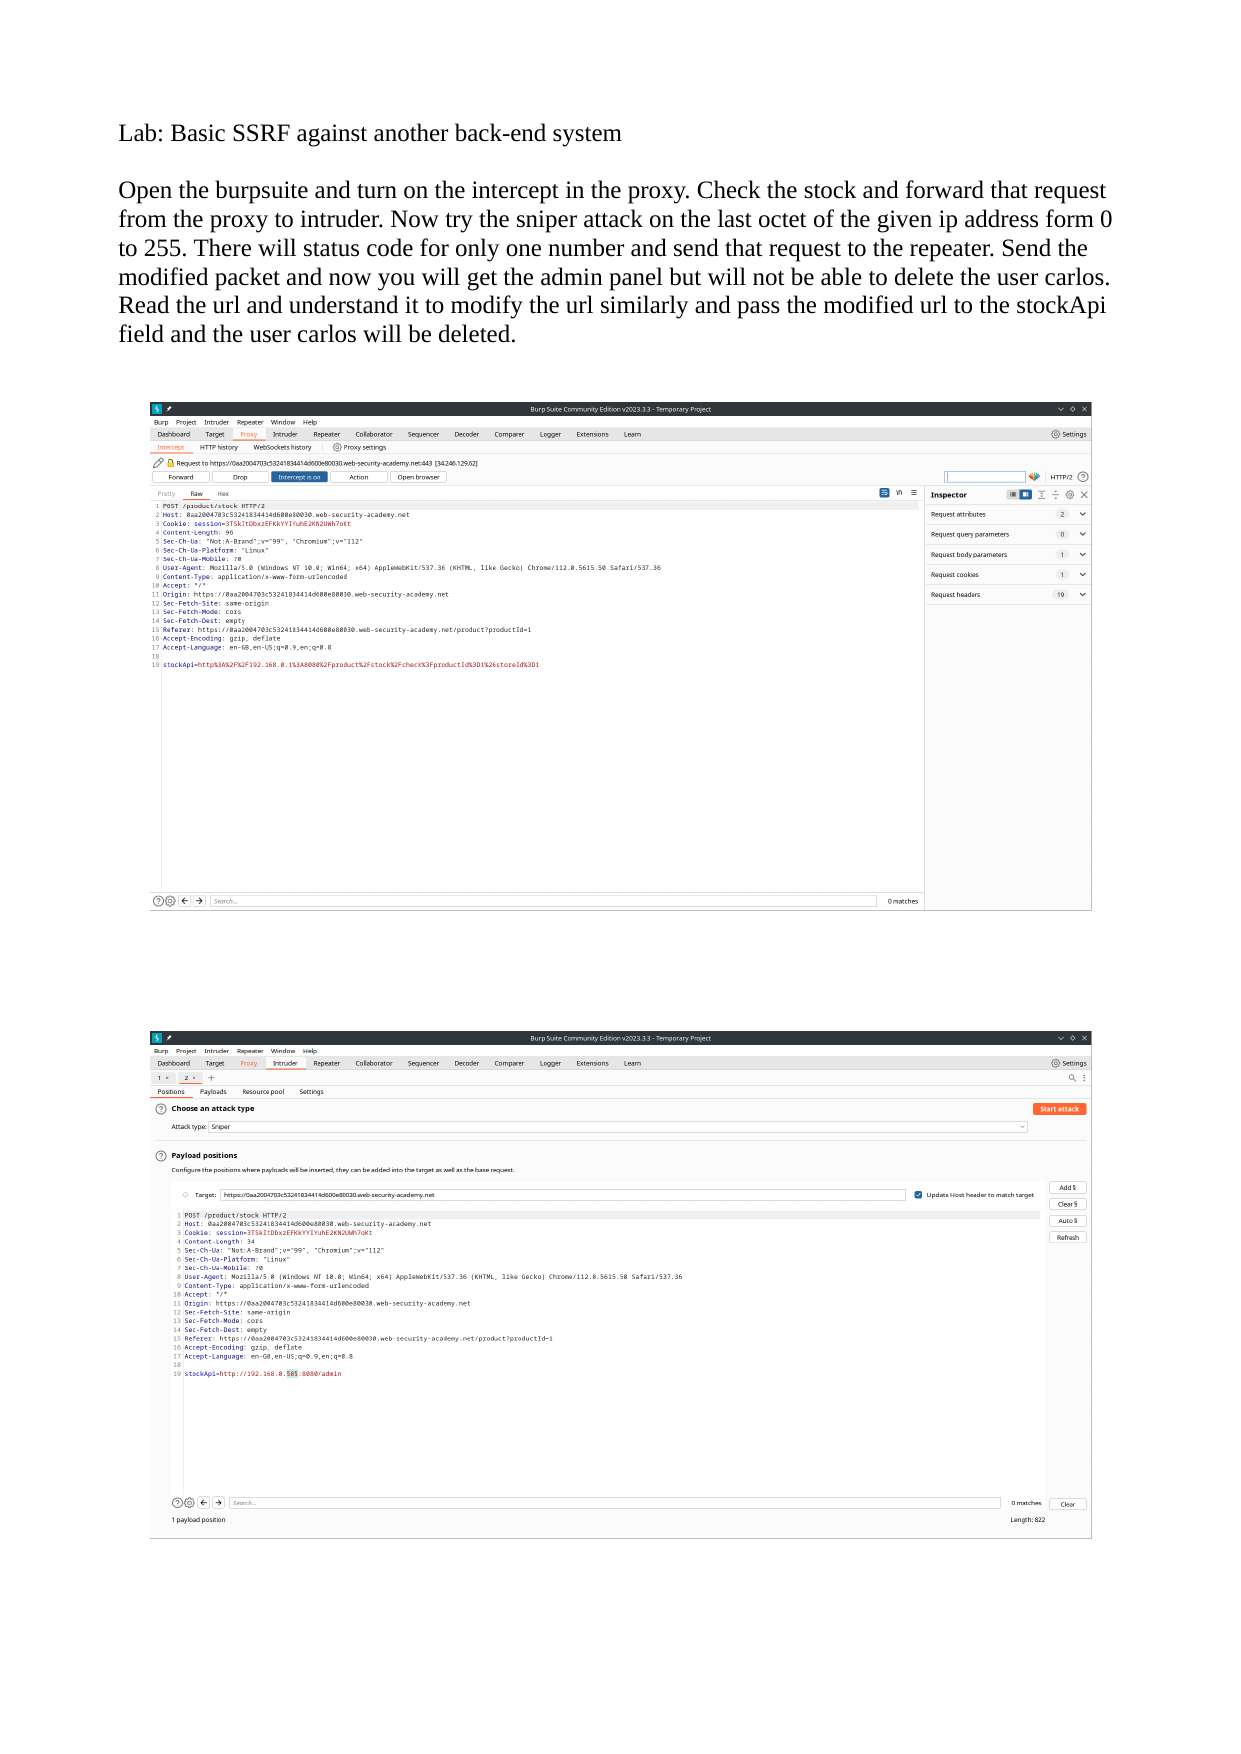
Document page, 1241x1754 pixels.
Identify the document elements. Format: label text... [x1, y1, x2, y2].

text Open the burpsuite and turn on the intercept in the proxy. Check the stock and forward that request from the proxy to intruder. Now try the sniper attack on the last octet of the given ip address form 0 to 255. There will status code for only one number and send that request to the repeater. Send the modified packet and now you will get the admin panel but will not be able to delete the user carlos. Read the url and understand it to modify the url similarly and pass the modified url to the stockApi field and the user carlos will be deleted. [118, 176, 1122, 348]
picture [118, 376, 1123, 948]
picture [118, 1005, 1123, 1576]
text Lab: Basic SSRF against another back-end system [118, 118, 1122, 147]
